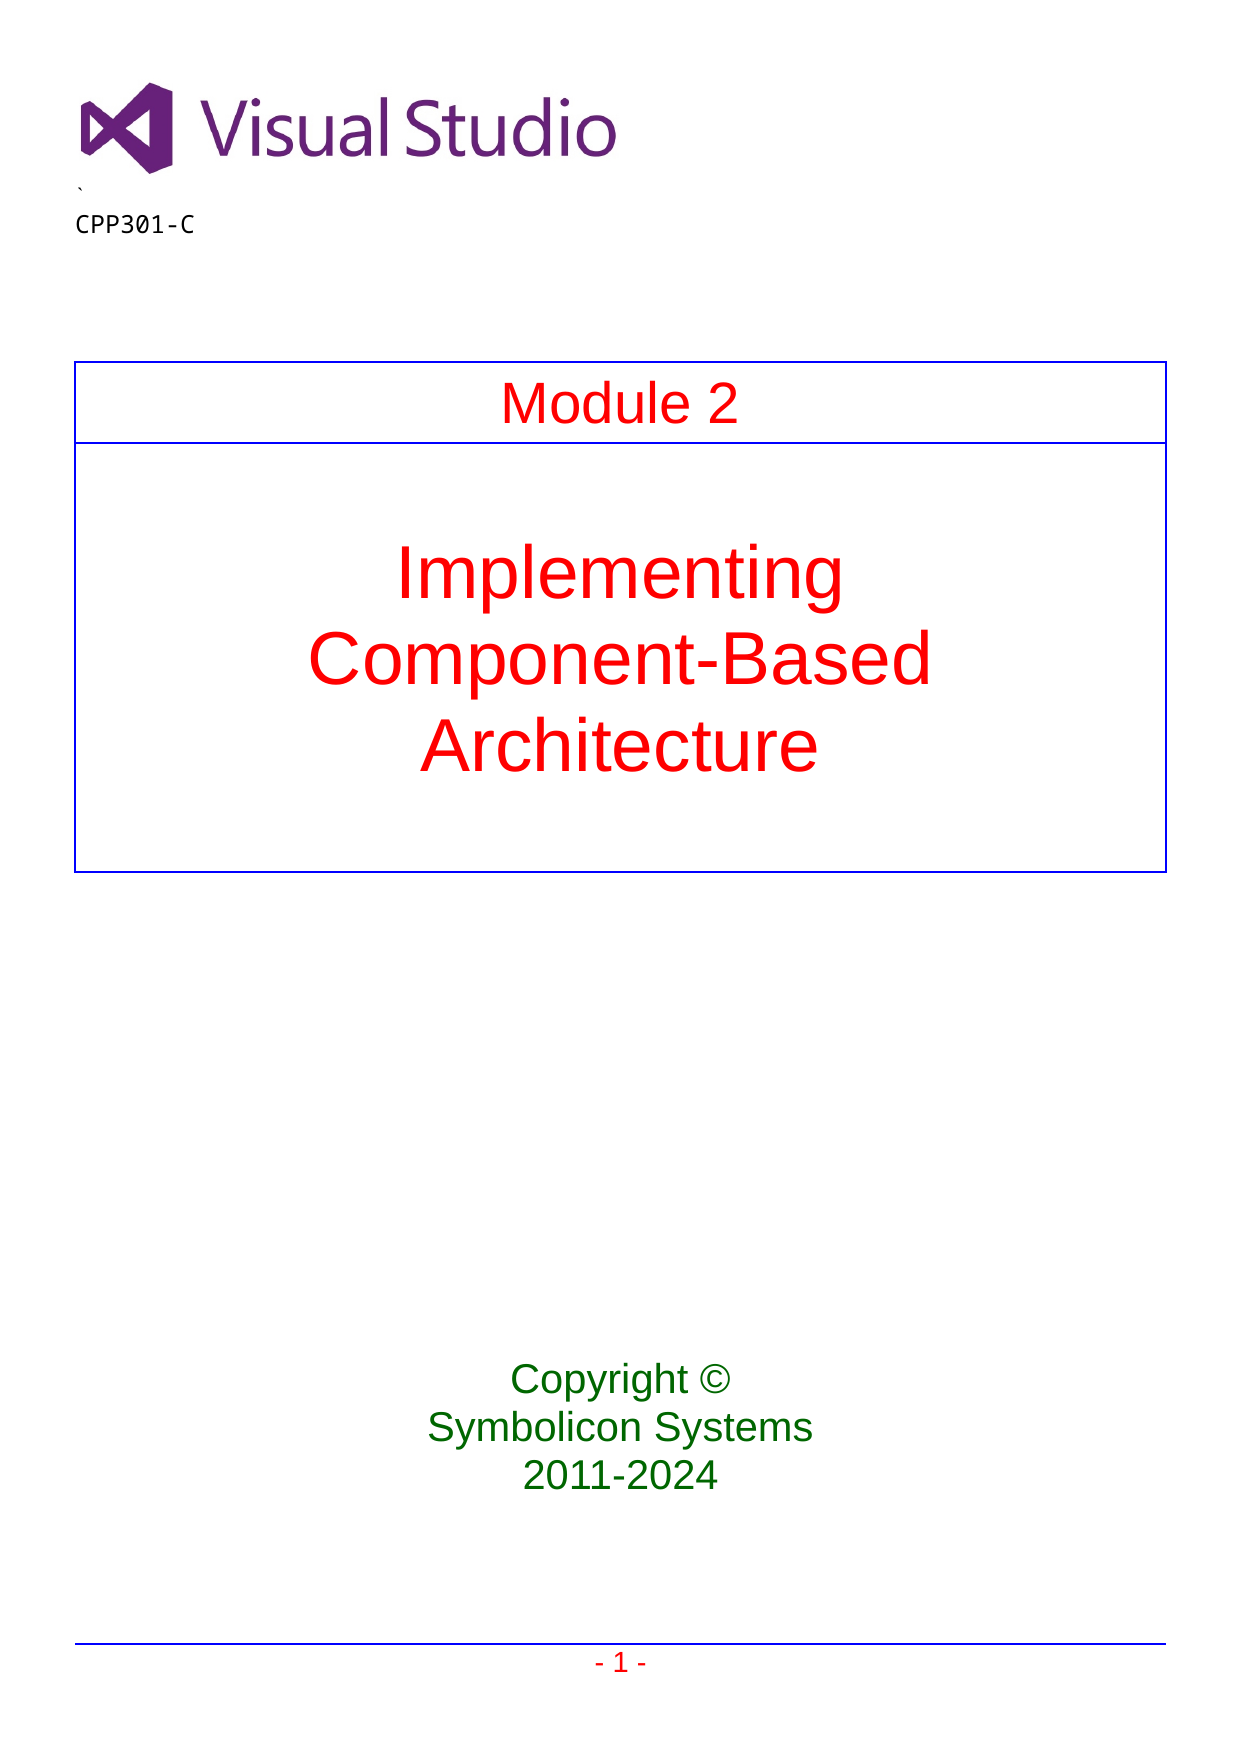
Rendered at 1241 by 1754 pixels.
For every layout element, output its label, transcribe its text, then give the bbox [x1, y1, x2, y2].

table_cell [76, 444, 1165, 522]
text ` [75, 75, 1166, 207]
text 2011-2024 [75, 1450, 1166, 1498]
table_cell Implementing Component-Based Architecture [76, 522, 1165, 792]
picture [75, 75, 621, 183]
text Copyright © [75, 1354, 1166, 1402]
text CPP301-C [75, 207, 1166, 241]
text Symbolicon Systems [75, 1402, 1166, 1450]
table_header Module 2 [76, 363, 1165, 442]
table_cell [76, 793, 1165, 871]
